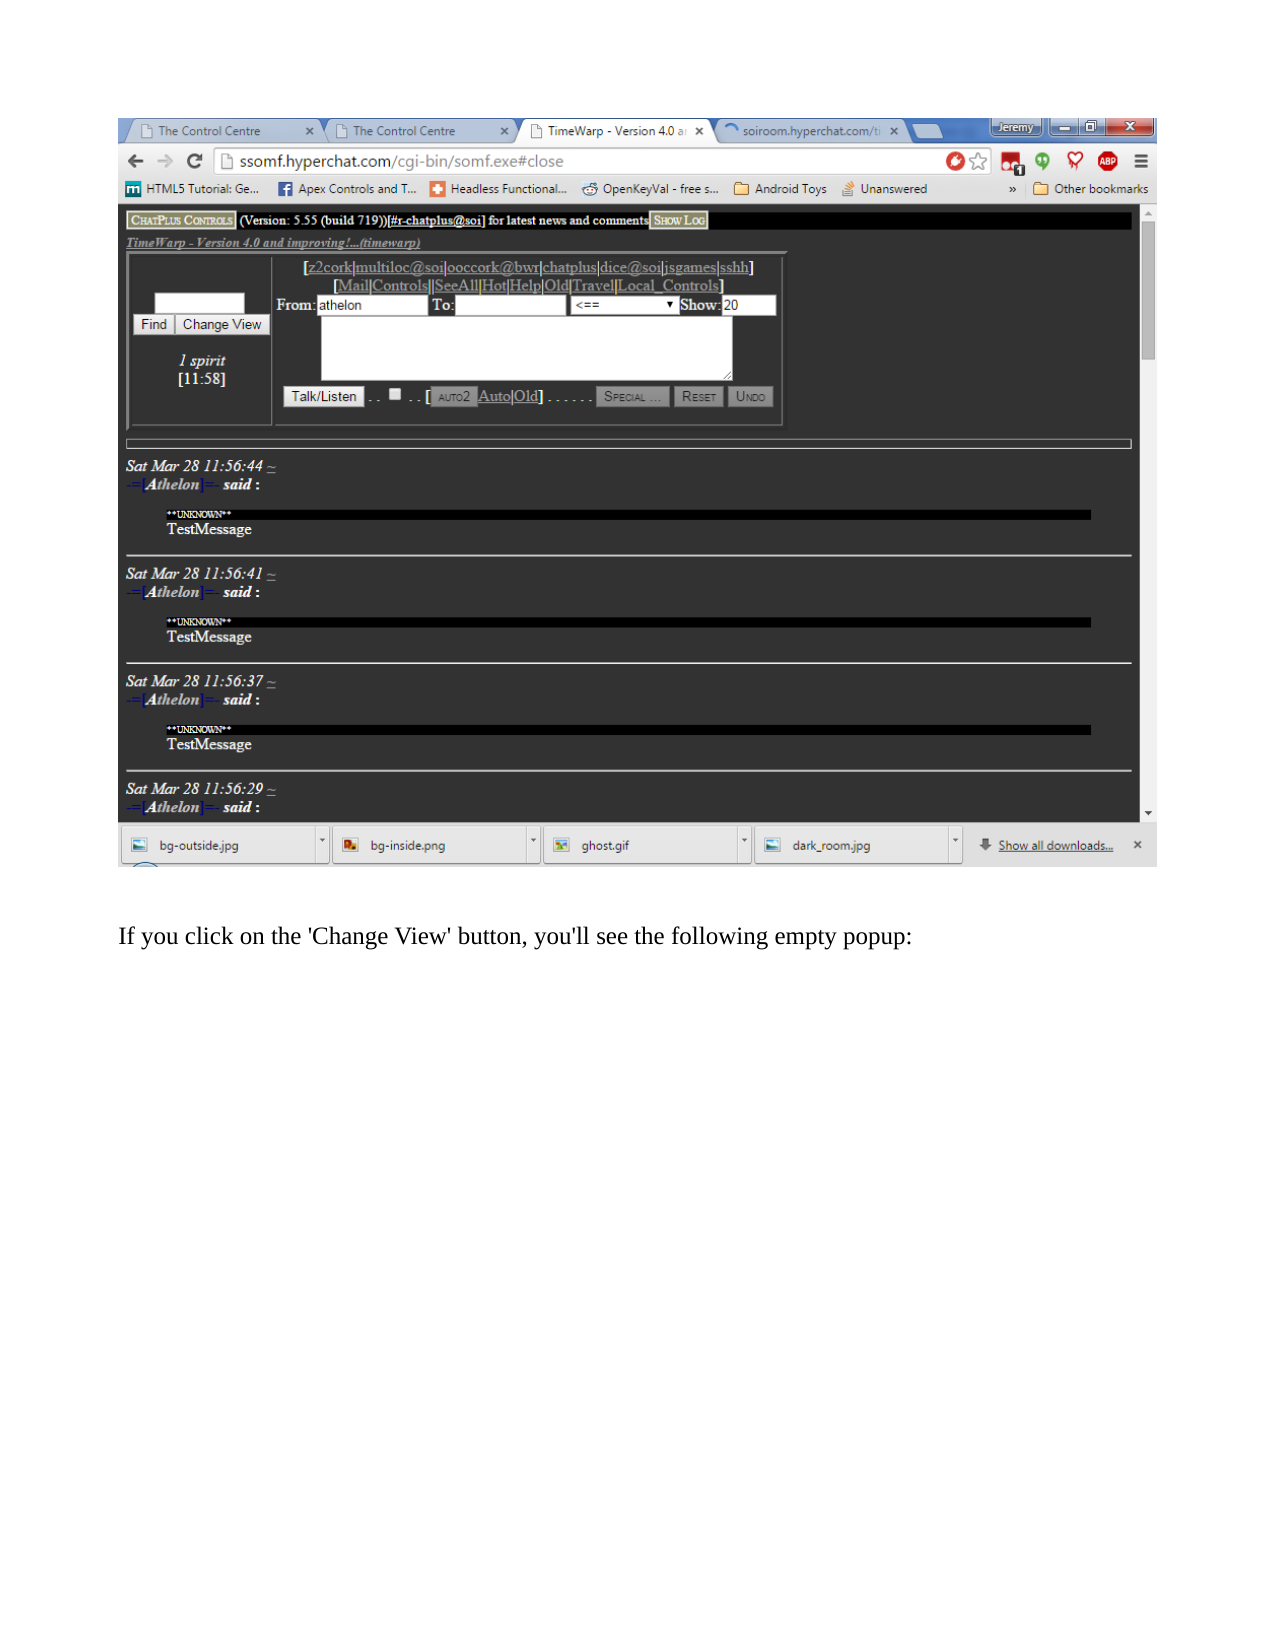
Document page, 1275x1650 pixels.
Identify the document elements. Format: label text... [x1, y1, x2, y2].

text If you click on the 'Change View' button, you'll see the following empty popup: [118, 921, 1157, 950]
picture [118, 118, 1157, 867]
